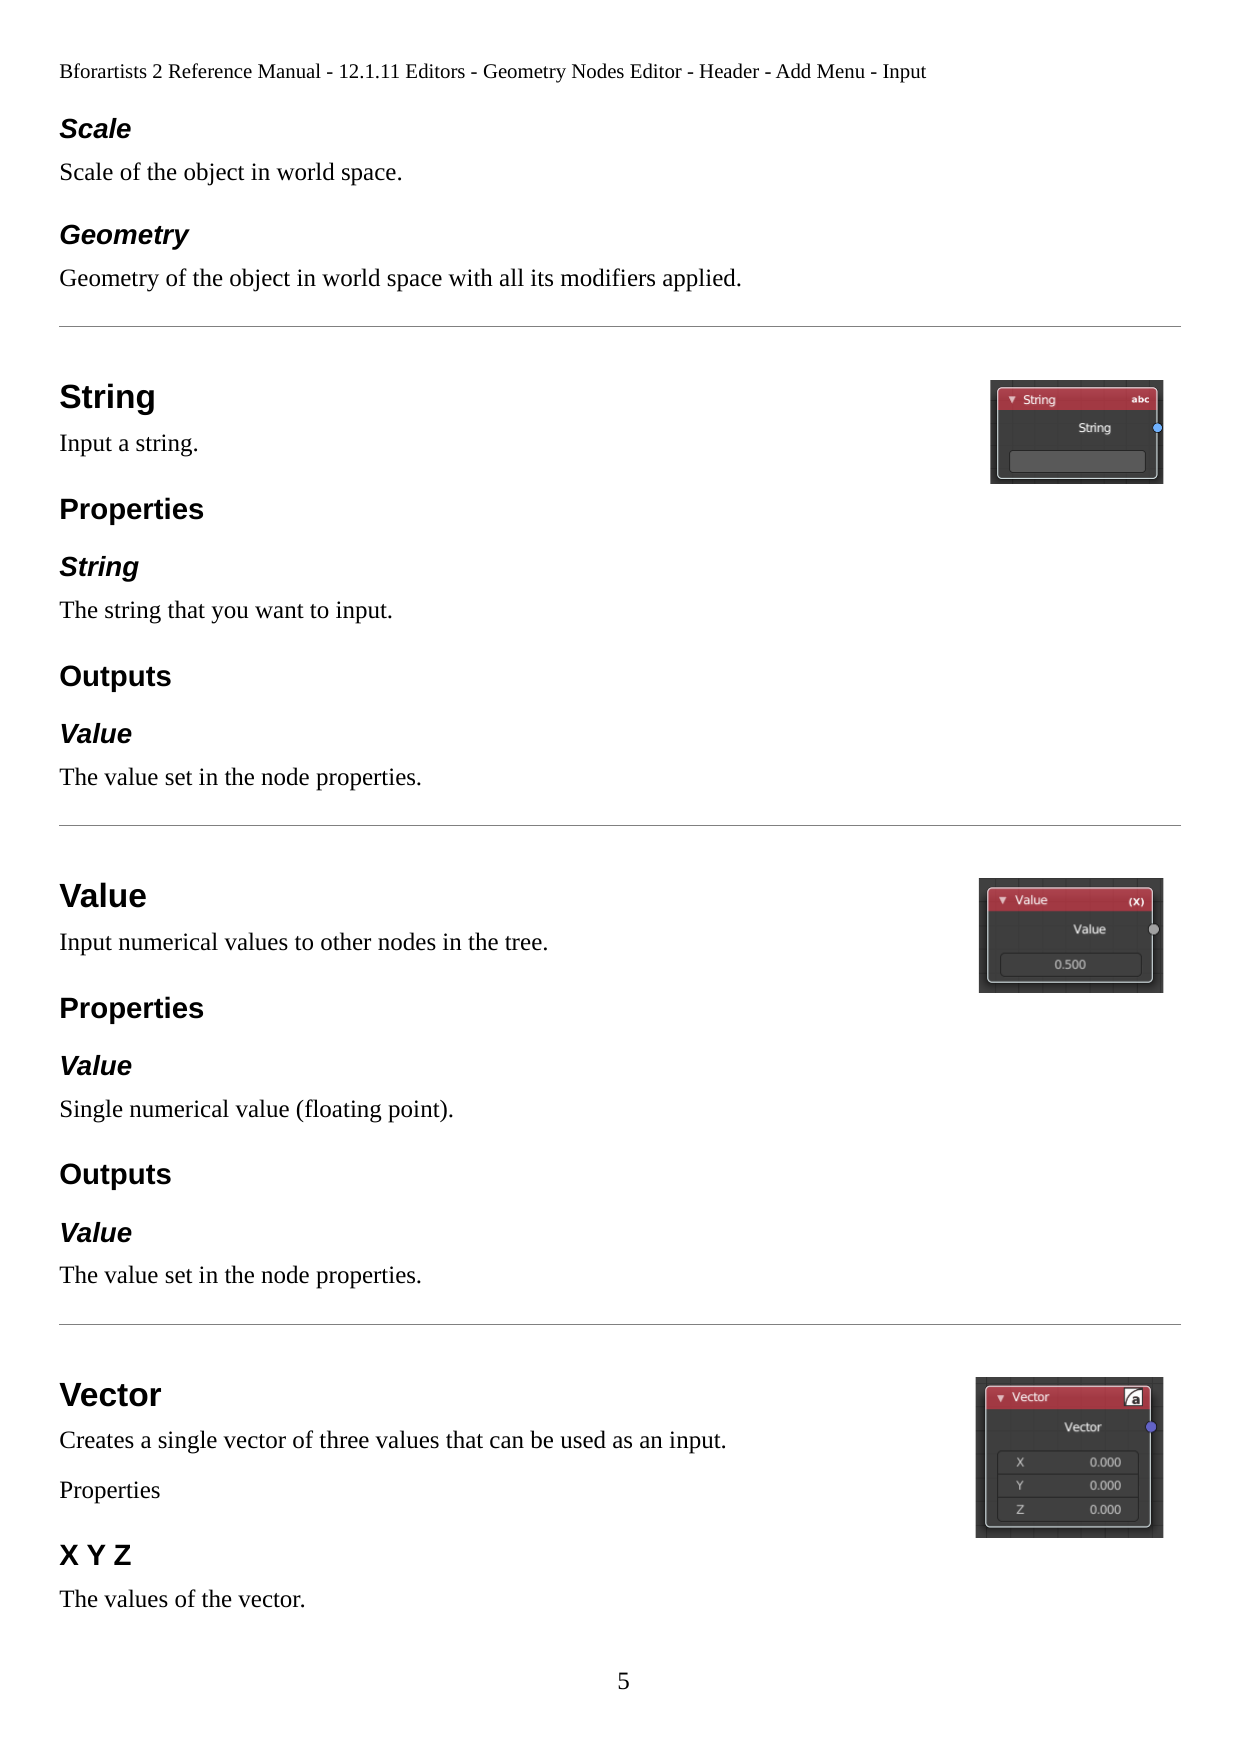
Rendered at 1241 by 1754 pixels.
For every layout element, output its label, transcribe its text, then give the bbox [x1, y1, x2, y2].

text Input a string. [59, 428, 990, 457]
text Single numerical value (floating point). [59, 1094, 1181, 1122]
subtitle Outputs [59, 658, 1181, 692]
subtitle Geometry [59, 218, 1181, 250]
text Properties [59, 1475, 975, 1503]
subtitle Properties [59, 991, 1181, 1024]
text The value set in the node properties. [59, 1260, 1181, 1289]
text [1164, 428, 1181, 457]
text The string that you want to input. [59, 595, 1181, 624]
text Geometry of the object in world space with all its modifiers applied. [59, 263, 1181, 292]
subtitle Value [59, 717, 1181, 749]
subtitle Value [59, 1049, 1181, 1081]
subtitle Outputs [59, 1157, 1181, 1191]
subtitle Vector [59, 1374, 1181, 1413]
text [1164, 1475, 1181, 1503]
text The values of the vector. [59, 1584, 1181, 1613]
subtitle String [59, 551, 1181, 582]
subtitle X Y Z [59, 1538, 1181, 1572]
picture [978, 878, 1164, 993]
subtitle String [59, 377, 1181, 416]
text The value set in the node properties. [59, 762, 1181, 790]
subtitle Properties [59, 492, 1181, 526]
subtitle Scale [59, 113, 1181, 144]
text Creates a single vector of three values that can be used as an input. [59, 1426, 975, 1454]
text Input numerical values to other nodes in the tree. [59, 927, 978, 956]
subtitle Value [59, 1216, 1181, 1248]
picture [990, 380, 1164, 484]
picture [975, 1377, 1164, 1538]
text Scale of the object in world space. [59, 157, 1181, 186]
subtitle Value [59, 876, 1181, 914]
